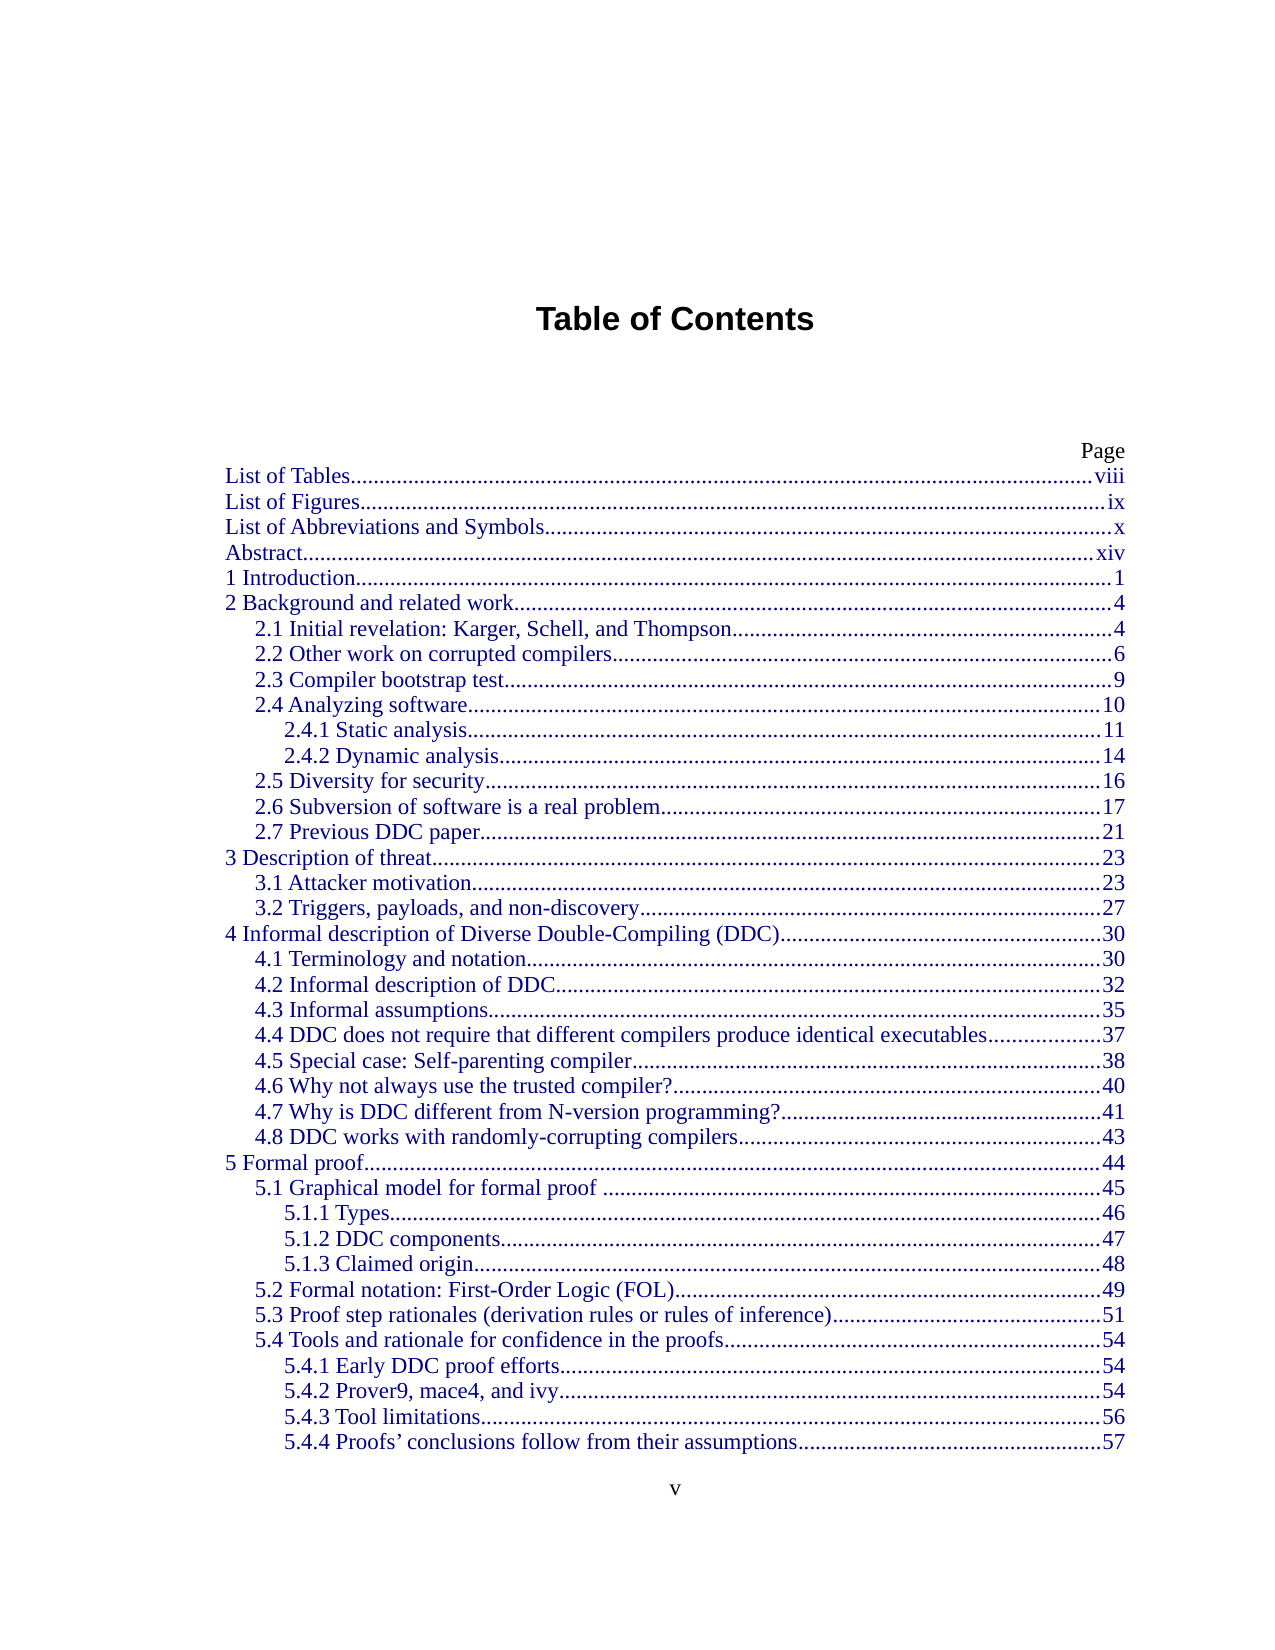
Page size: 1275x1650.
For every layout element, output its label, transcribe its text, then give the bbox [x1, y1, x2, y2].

text 3 Description of threat 23 [225, 844, 1125, 870]
text 3.2 Triggers, payloads, and non-discovery 27 [254, 895, 1125, 921]
text 5.4.2 Prover9, mace4, and ivy 54 [284, 1378, 1125, 1404]
text Abstract xiv [225, 539, 1125, 565]
text Page [225, 438, 1125, 463]
text 2.5 Diversity for security 16 [254, 768, 1125, 794]
text 2.6 Subversion of software is a real problem 17 [254, 794, 1125, 819]
text 4.4 DDC does not require that different compilers produce identical executables 37 [254, 1022, 1125, 1048]
text 2.4.1 Static analysis 11 [284, 717, 1125, 743]
subtitle Table of Contents [225, 300, 1125, 337]
text List of Figures ix [225, 489, 1125, 514]
text 5.3 Proof step rationales (derivation rules or rules of inference) 51 [254, 1302, 1125, 1327]
text 4.2 Informal description of DDC 32 [254, 972, 1125, 997]
text 2.3 Compiler bootstrap test 9 [254, 667, 1125, 692]
text 5.1.2 DDC components 47 [284, 1226, 1125, 1251]
text 5.1 Graphical model for formal proof 45 [254, 1175, 1125, 1200]
text 5.4 Tools and rationale for confidence in the proofs 54 [254, 1327, 1125, 1353]
text 4.6 Why not always use the trusted compiler? 40 [254, 1073, 1125, 1099]
text 4.7 Why is DDC different from N-version programming? 41 [254, 1099, 1125, 1124]
text 5.4.4 Proofs’ conclusions follow from their assumptions 57 [284, 1429, 1125, 1454]
text 5.2 Formal notation: First-Order Logic (FOL) 49 [254, 1277, 1125, 1302]
text 4.1 Terminology and notation 30 [254, 946, 1125, 972]
text 2 Background and related work 4 [225, 590, 1125, 616]
text 2.4.2 Dynamic analysis 14 [284, 743, 1125, 768]
text 5.4.1 Early DDC proof efforts 54 [284, 1353, 1125, 1378]
text 4.5 Special case: Self-parenting compiler 38 [254, 1048, 1125, 1073]
text 5 Formal proof 44 [225, 1149, 1125, 1175]
text 3.1 Attacker motivation 23 [254, 870, 1125, 895]
text 1 Introduction 1 [225, 565, 1125, 590]
text 5.1.3 Claimed origin 48 [284, 1251, 1125, 1277]
text 2.2 Other work on corrupted compilers 6 [254, 641, 1125, 667]
text 2.1 Initial revelation: Karger, Schell, and Thompson 4 [254, 616, 1125, 641]
text 4.8 DDC works with randomly-corrupting compilers 43 [254, 1124, 1125, 1149]
text List of Tables viii [225, 463, 1125, 489]
text 4 Informal description of Diverse Double-Compiling (DDC) 30 [225, 921, 1125, 946]
text 2.7 Previous DDC paper 21 [254, 819, 1125, 844]
text 4.3 Informal assumptions 35 [254, 997, 1125, 1022]
text 2.4 Analyzing software 10 [254, 692, 1125, 717]
text 5.4.3 Tool limitations 56 [284, 1404, 1125, 1429]
text List of Abbreviations and Symbols x [225, 514, 1125, 539]
text 5.1.1 Types 46 [284, 1200, 1125, 1226]
